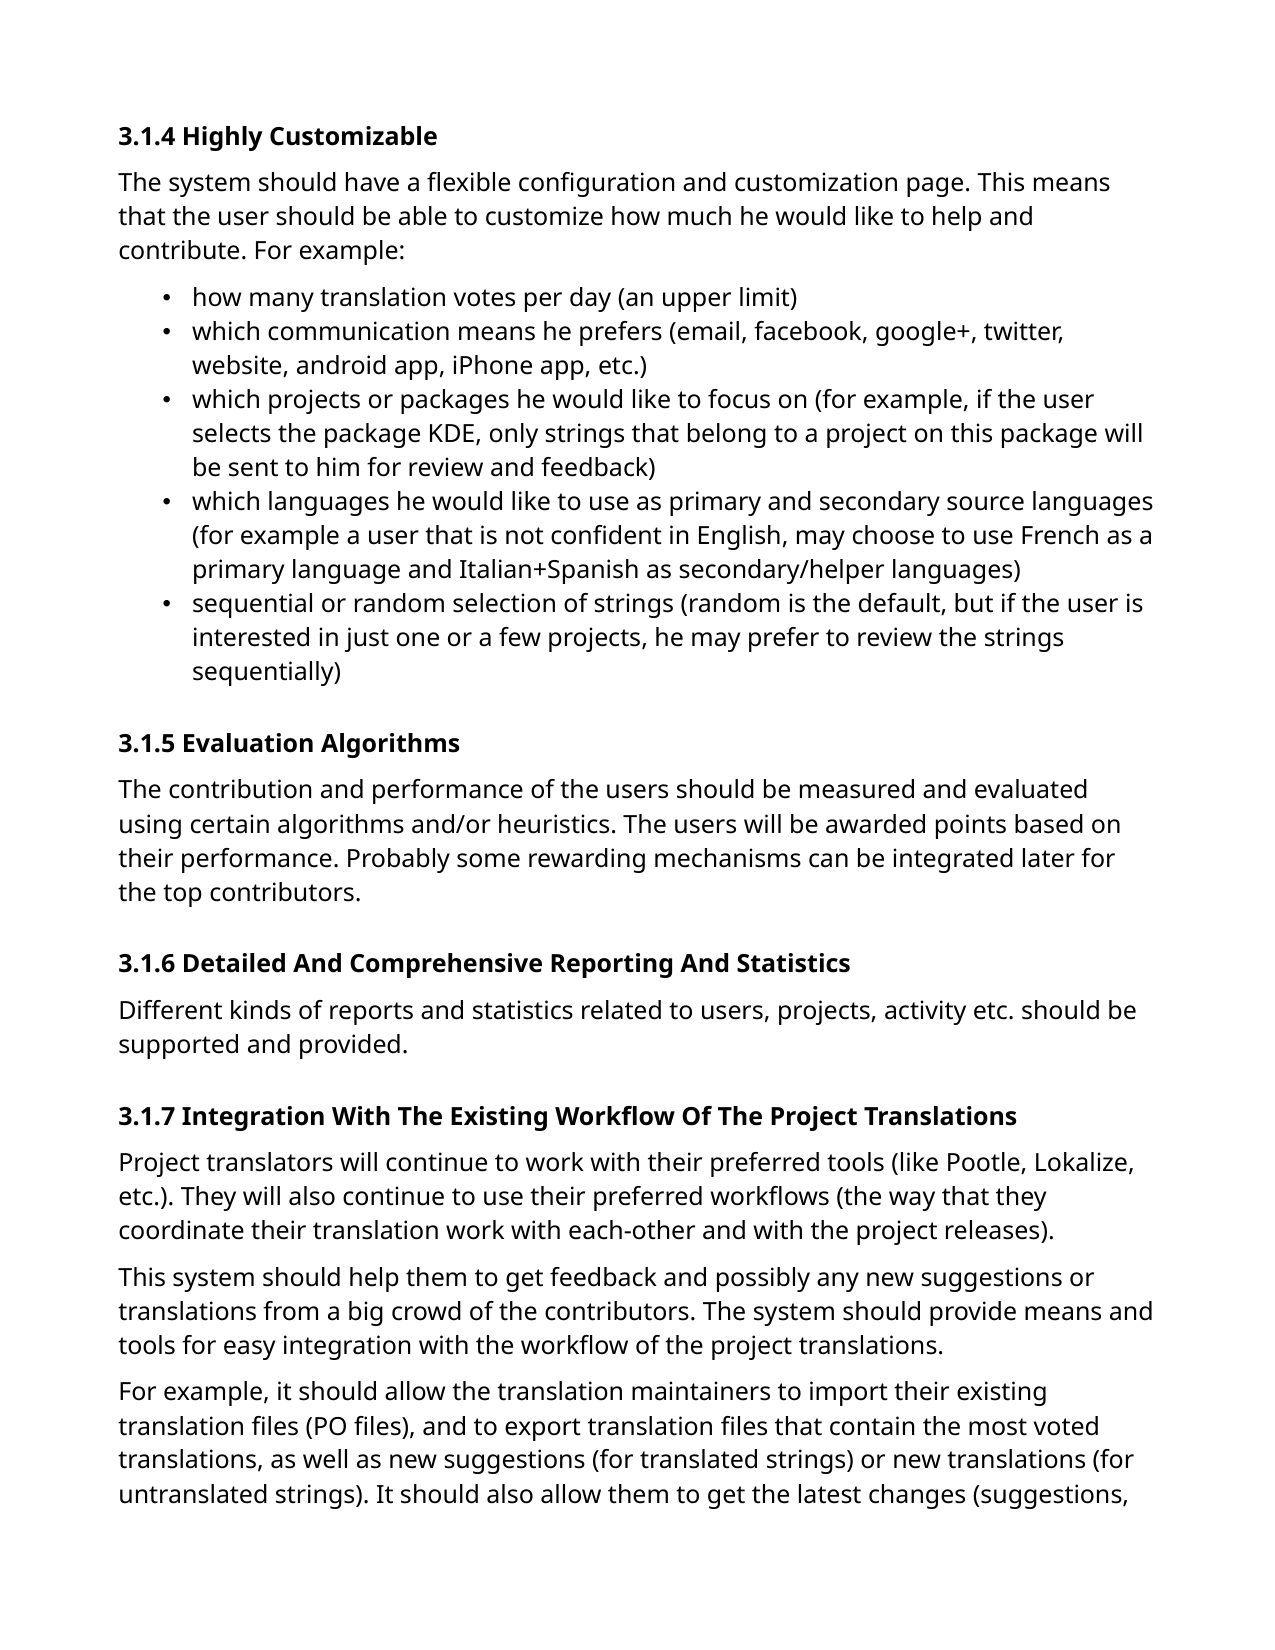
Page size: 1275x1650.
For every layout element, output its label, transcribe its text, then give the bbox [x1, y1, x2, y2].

text For example, it should allow the translation maintainers to import their existing translation files (PO files), and to export translation files that contain the most voted translations, as well as new suggestions (for translated strings) or new translations (for untranslated strings). It should also allow them to get the latest changes (suggestions, [118, 1374, 1157, 1510]
text This system should help them to get feedback and possibly any new suggestions or translations from a big crowd of the contributors. The system should provide means and tools for easy integration with the workflow of the project translations. [118, 1259, 1157, 1362]
subtitle 3.1.6 Detailed And Comprehensive Reporting And Statistics [118, 946, 1157, 980]
text Project translators will continue to work with their preferred tools (like Pootle, Lokalize, etc.). They will also continue to use their preferred workflows (the way that they coordinate their translation work with each-other and with the project releases). [118, 1145, 1157, 1247]
list which languages he would like to use as primary and secondary source languages (for example a user that is not confident in English, may choose to use French as a primary language and Italian+Spanish as secondary/helper languages) [162, 484, 1157, 586]
text The contribution and performance of the users should be measured and evaluated using certain algorithms and/or heuristics. The users will be awarded points based on their performance. Probably some rewarding mechanisms can be integrated later for the top contributors. [118, 772, 1157, 908]
list sequential or random selection of strings (random is the default, but if the user is interested in just one or a few projects, he may prefer to review the strings sequentially) [162, 586, 1157, 688]
list which communication means he prefers (email, facebook, google+, twitter, website, android app, iPhone app, etc.) [162, 313, 1157, 382]
subtitle 3.1.4 Highly Customizable [118, 118, 1157, 152]
list which projects or packages he would like to focus on (for example, if the user selects the package KDE, only strings that belong to a project on this package will be sent to him for review and feedback) [162, 382, 1157, 484]
text The system should have a flexible configuration and customization page. This means that the user should be able to customize how much he would like to help and contribute. For example: [118, 165, 1157, 267]
text Different kinds of reports and statistics related to users, projects, activity etc. should be supported and provided. [118, 992, 1157, 1061]
list how many translation votes per day (an upper limit) [162, 279, 1157, 313]
subtitle 3.1.5 Evaluation Algorithms [118, 726, 1157, 760]
subtitle 3.1.7 Integration With The Existing Workflow Of The Project Translations [118, 1098, 1157, 1132]
